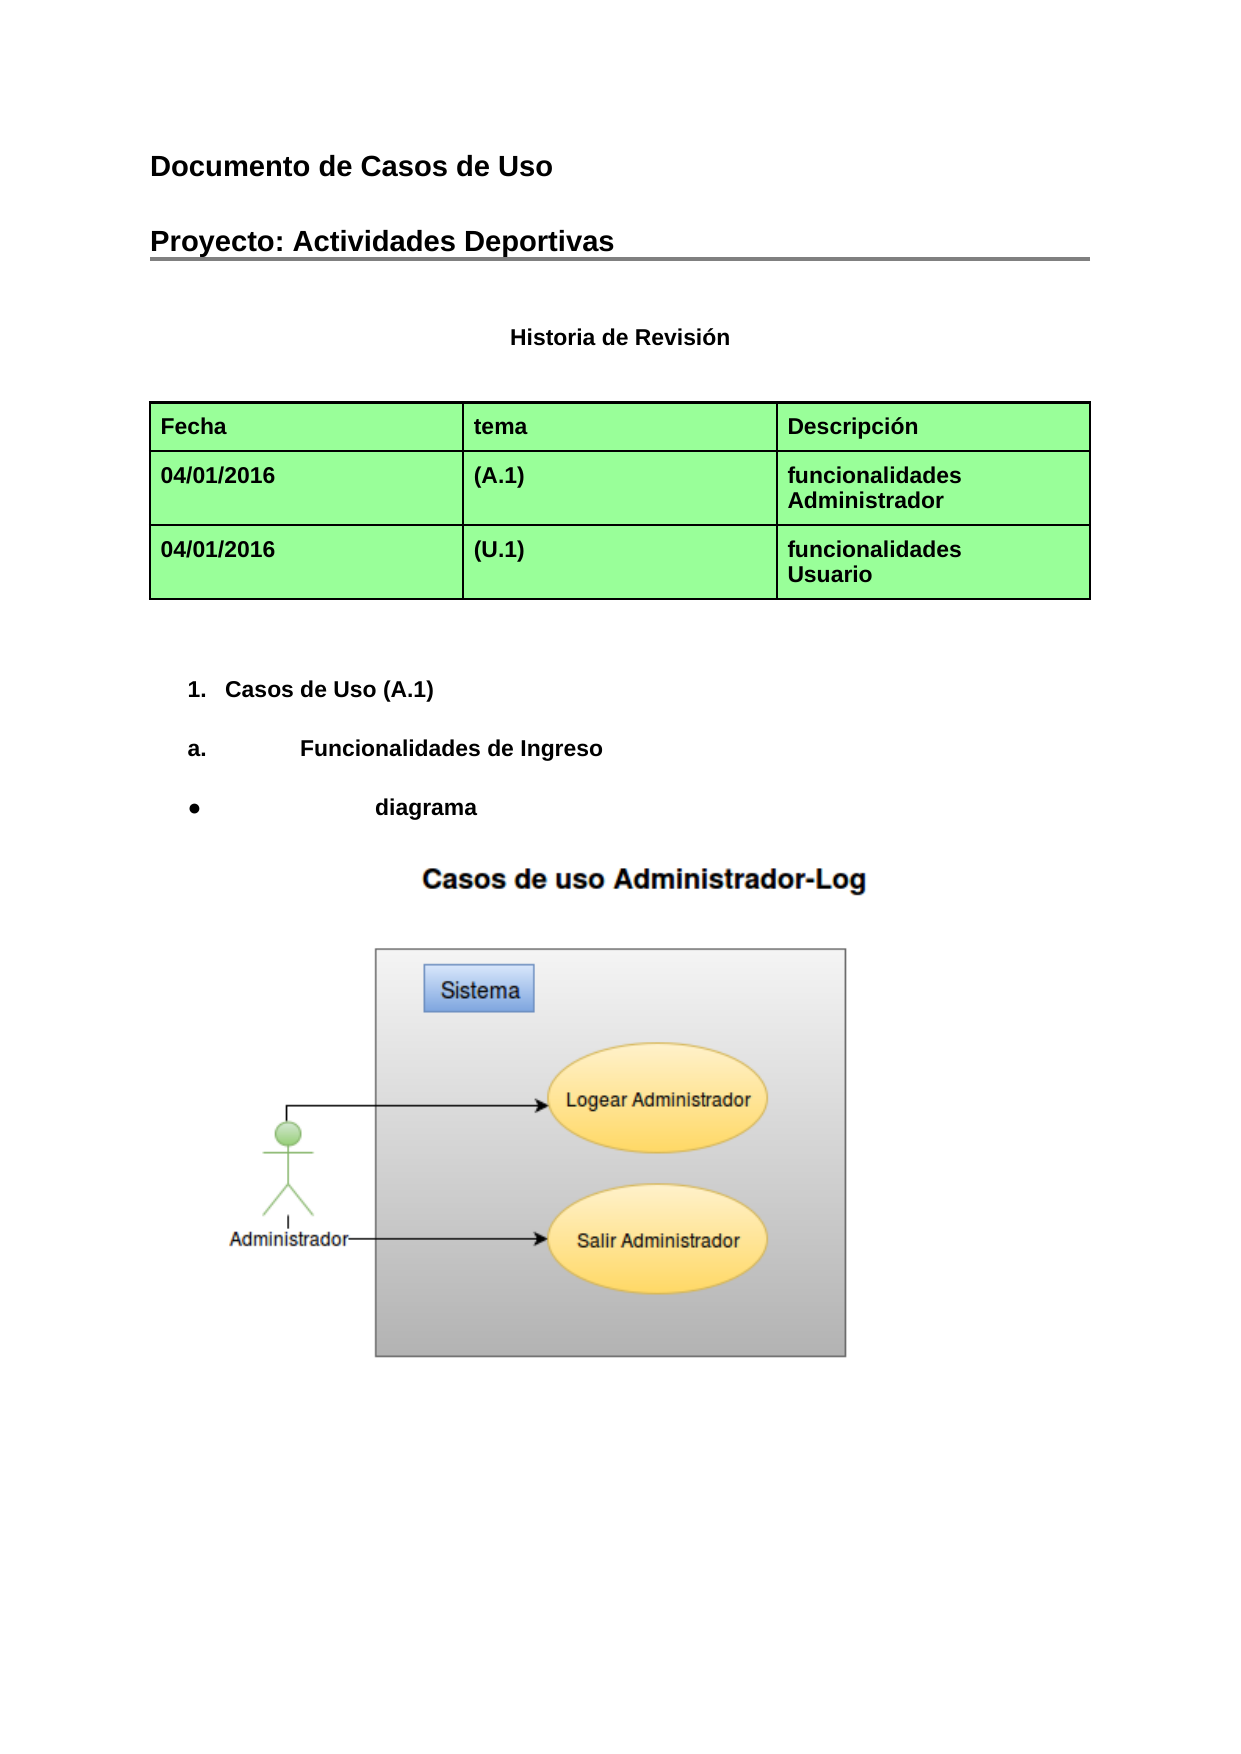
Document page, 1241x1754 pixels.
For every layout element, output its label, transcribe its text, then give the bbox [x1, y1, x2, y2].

text Proyecto: Actividades Deportivas [150, 225, 1090, 257]
list Casos de Uso (A.1) [187, 677, 1090, 703]
text Documento de Casos de Uso [150, 150, 1090, 183]
table_header Fecha [151, 404, 462, 450]
table_cell (U.1) [464, 526, 776, 598]
table_cell (A.1) [464, 452, 776, 524]
table_cell funcionalidades Usuario [778, 526, 1089, 598]
text Historia de Revisión [150, 324, 1090, 350]
table_cell funcionalidades Administrador [778, 452, 1089, 524]
table_header Descripción [778, 404, 1089, 450]
table_cell 04/01/2016 [151, 526, 462, 598]
list Funcionalidades de Ingreso [187, 736, 1090, 762]
table_header tema [464, 404, 776, 450]
picture [225, 853, 978, 1359]
list diagrama [187, 795, 1090, 820]
table_cell 04/01/2016 [151, 452, 462, 524]
